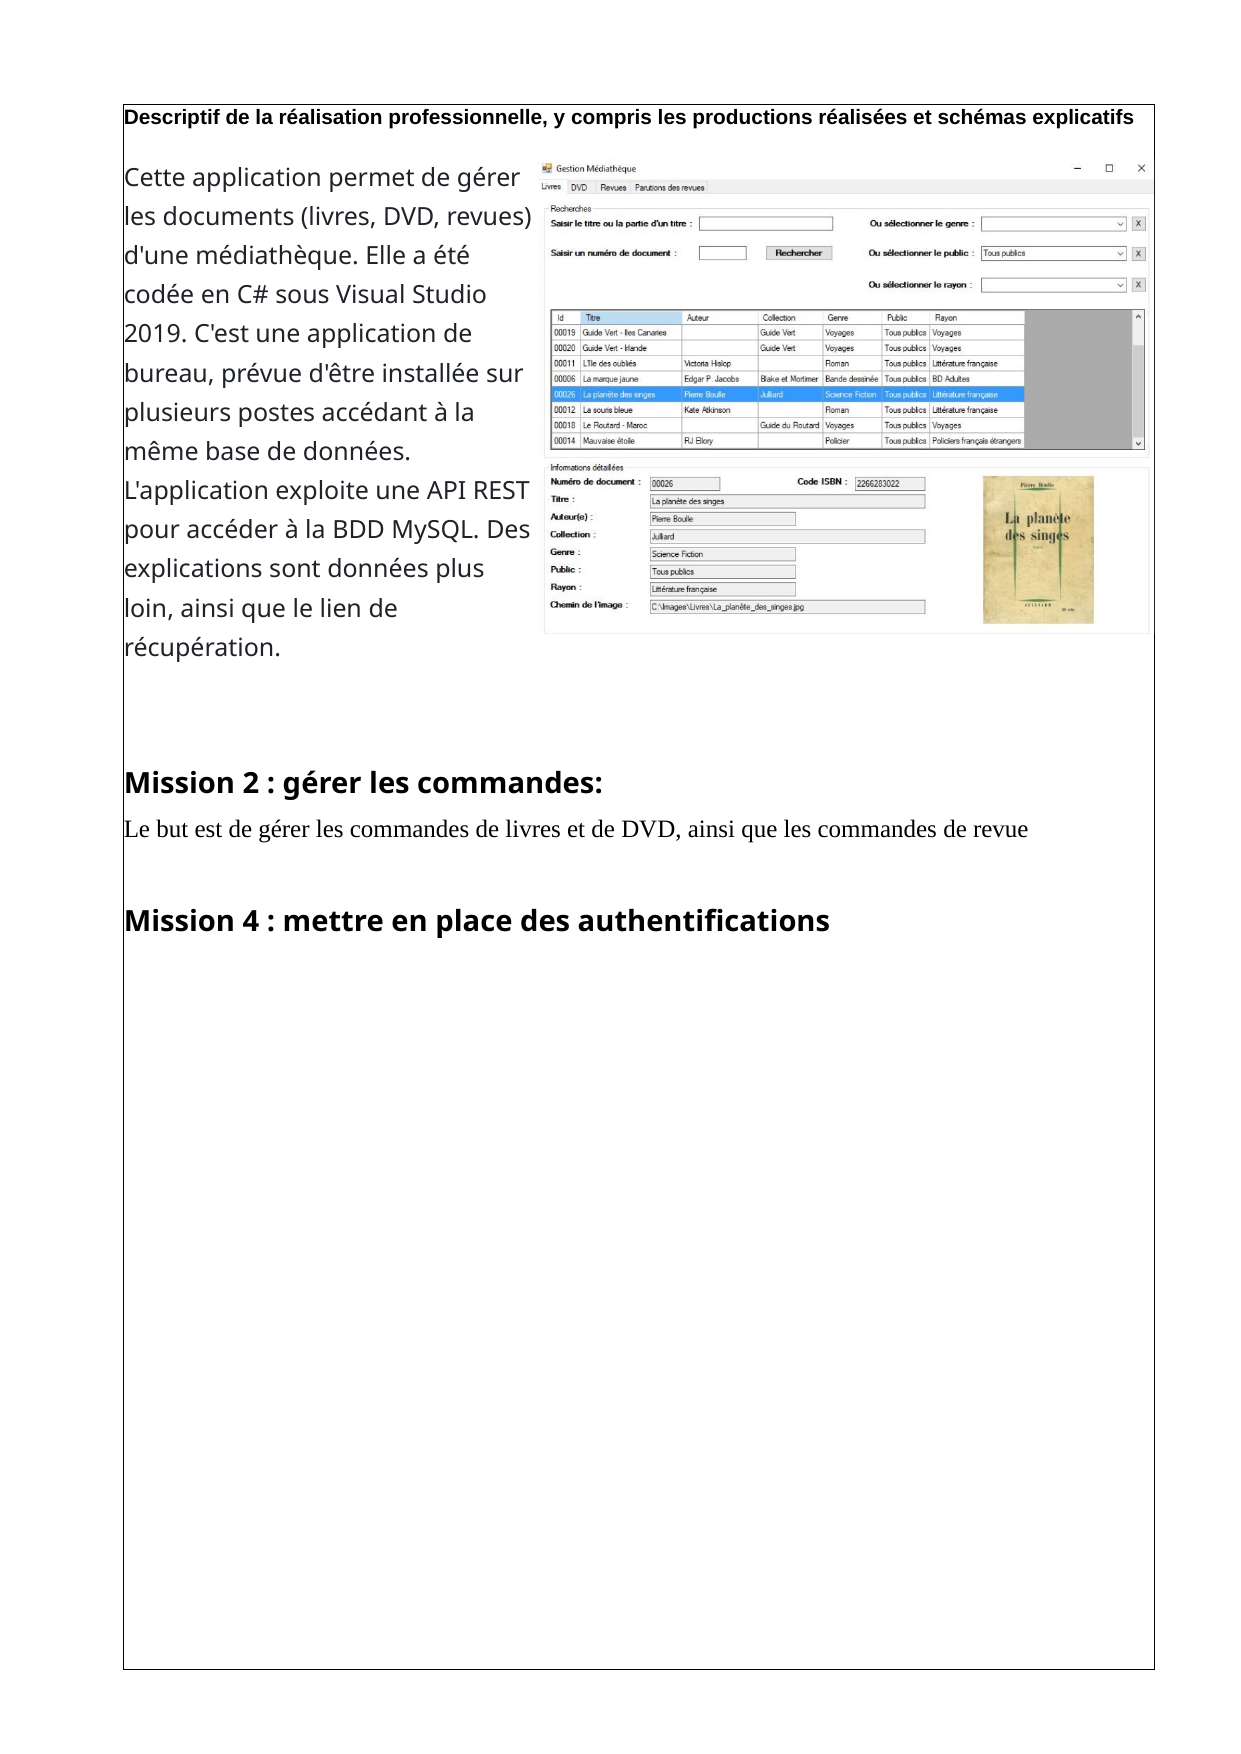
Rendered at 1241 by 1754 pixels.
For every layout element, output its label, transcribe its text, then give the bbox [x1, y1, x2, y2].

table_header Descriptif de la réalisation professionnelle, y compris les productions réalisées et schémas explicatifs Cette application permet de gérer les documents (livres, DVD, revues) d'une médiathèque. Elle a été codée en C# sous Visual Studio 2019. C'est une application de bureau, prévue d'être installée sur plusieurs postes accédant à la même base de données. L'application exploite une API REST pour accéder à la BDD MySQL. Des explications sont données plus loin, ainsi que le lien de récupération. Mission 2 : gérer les commandes: Le but est de gérer les commandes de livres et de DVD, ainsi que les commandes de revue Mission 4 : mettre en place des authentifications [124, 940, 1154, 1669]
table_header Descriptif de la réalisation professionnelle, y compris les productions réalisées et schémas explicatifs Cette application permet de gérer les documents (livres, DVD, revues) d'une médiathèque. Elle a été codée en C# sous Visual Studio 2019. C'est une application de bureau, prévue d'être installée sur plusieurs postes accédant à la même base de données. L'application exploite une API REST pour accéder à la BDD MySQL. Des explications sont données plus loin, ainsi que le lien de récupération. Mission 2 : gérer les commandes: Le but est de gérer les commandes de livres et de DVD, ainsi que les commandes de revue Mission 4 : mettre en place des authentifications [124, 802, 1154, 901]
table_header Descriptif de la réalisation professionnelle, y compris les productions réalisées et schémas explicatifs Cette application permet de gérer les documents (livres, DVD, revues) d'une médiathèque. Elle a été codée en C# sous Visual Studio 2019. C'est une application de bureau, prévue d'être installée sur plusieurs postes accédant à la même base de données. L'application exploite une API REST pour accéder à la BDD MySQL. Des explications sont données plus loin, ainsi que le lien de récupération. Mission 2 : gérer les commandes: Le but est de gérer les commandes de livres et de DVD, ainsi que les commandes de revue Mission 4 : mettre en place des authentifications [124, 105, 1154, 762]
